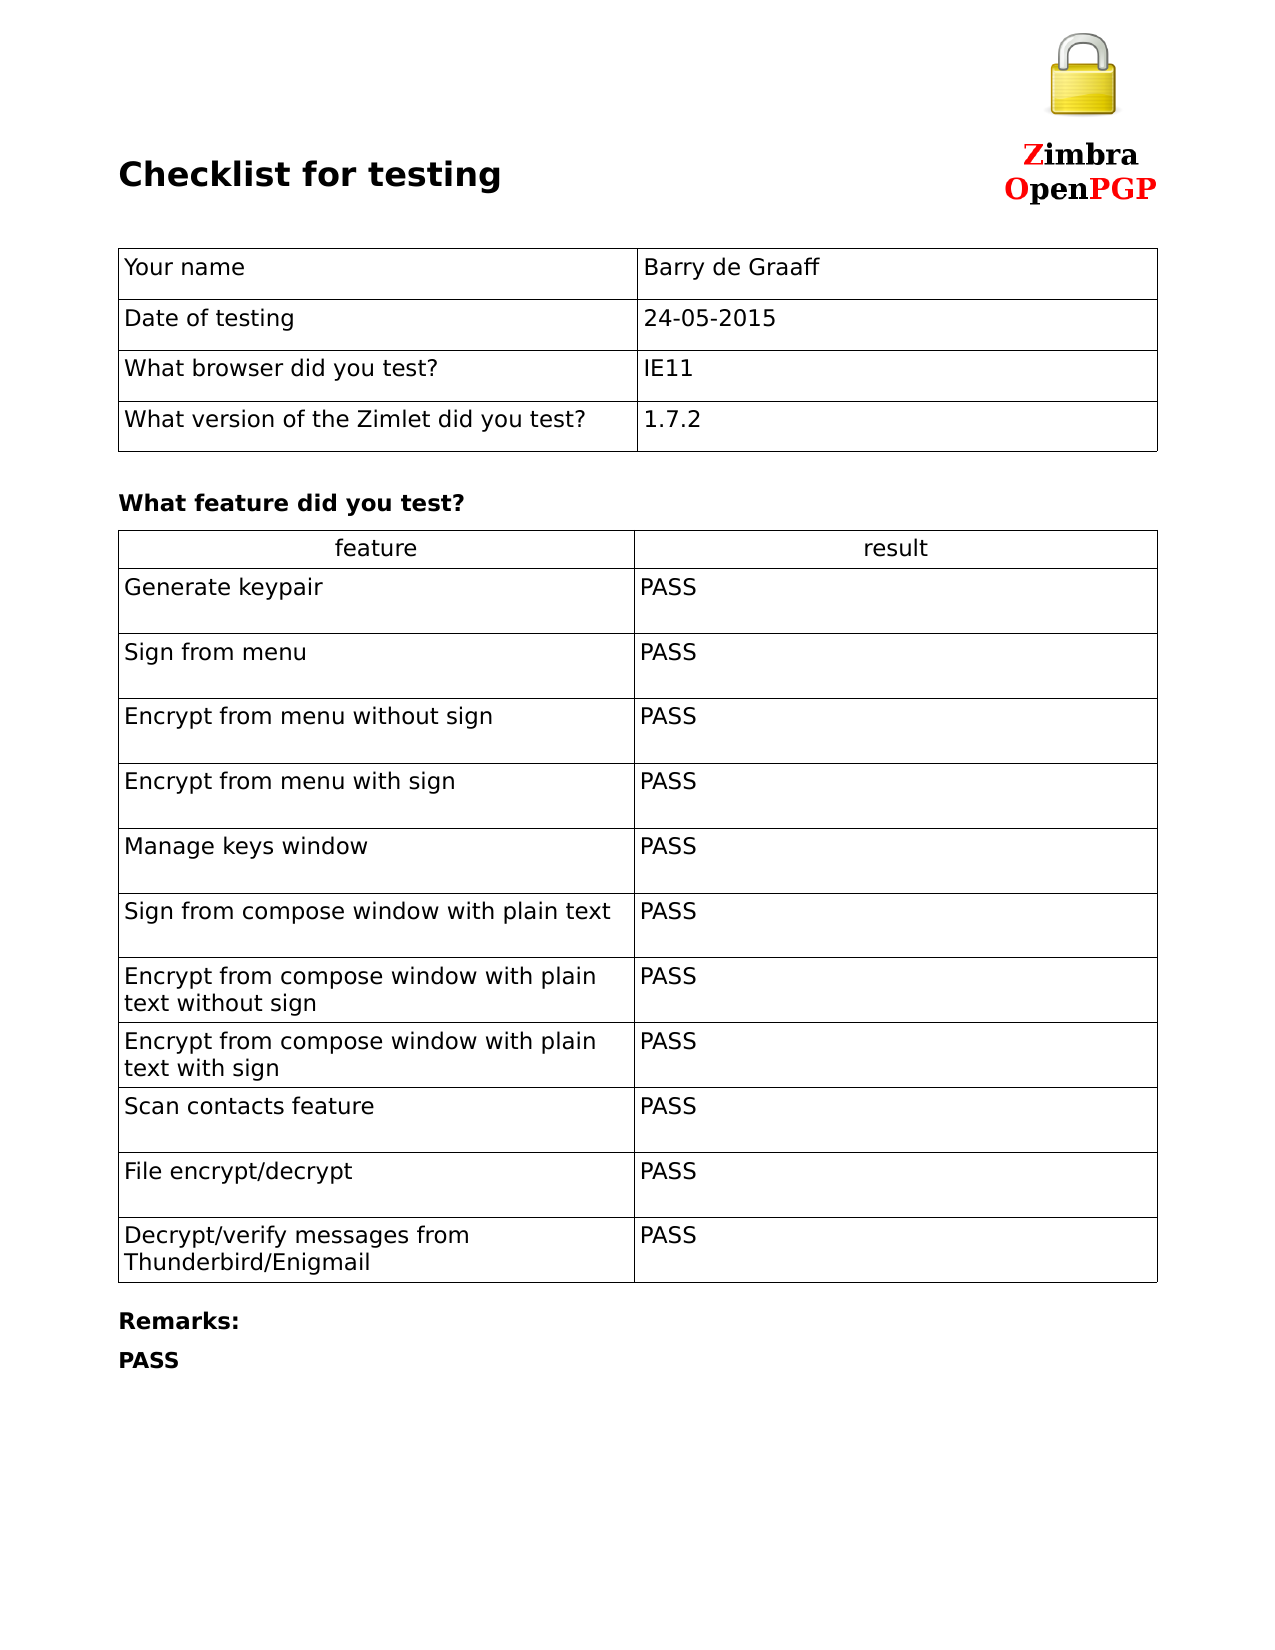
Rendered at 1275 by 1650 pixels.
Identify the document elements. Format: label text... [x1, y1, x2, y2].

table_cell Decrypt/verify messages from Thunderbird/Enigmail [119, 1218, 634, 1282]
table_cell File encrypt/decrypt [119, 1153, 634, 1217]
table_cell PASS [635, 1023, 1157, 1087]
table_header result [635, 531, 1157, 568]
table_cell PASS [635, 894, 1157, 957]
table_cell What version of the Zimlet did you test? [119, 402, 637, 451]
table_cell Date of testing [119, 300, 637, 350]
table_header feature [119, 531, 634, 568]
text PASS [118, 1348, 1157, 1373]
table_cell Manage keys window [119, 829, 634, 892]
subtitle Checklist for testing [118, 155, 1004, 194]
table_cell 24-05-2015 [638, 300, 1157, 350]
table_cell Scan contacts feature [119, 1088, 634, 1152]
table_cell IE11 [638, 351, 1157, 401]
table_cell PASS [635, 958, 1157, 1022]
table_cell PASS [635, 1153, 1157, 1217]
table_cell 1.7.2 [638, 402, 1157, 451]
table_header Barry de Graaff [638, 249, 1157, 299]
table_cell PASS [635, 1088, 1157, 1152]
table_cell Encrypt from menu with sign [119, 764, 634, 827]
table_cell PASS [635, 764, 1157, 827]
table_cell Sign from compose window with plain text [119, 894, 634, 957]
text Remarks: [118, 1283, 1157, 1335]
table_cell PASS [635, 699, 1157, 763]
table_cell Encrypt from menu without sign [119, 699, 634, 763]
picture [1004, 32, 1157, 205]
table_cell Encrypt from compose window with plain text without sign [119, 958, 634, 1022]
table_cell PASS [635, 634, 1157, 698]
table_cell PASS [635, 1218, 1157, 1282]
table_cell What browser did you test? [119, 351, 637, 401]
table_cell Sign from menu [119, 634, 634, 698]
table_cell Encrypt from compose window with plain text with sign [119, 1023, 634, 1087]
table_cell PASS [635, 569, 1157, 633]
table_header Your name [119, 249, 637, 299]
table_cell PASS [635, 829, 1157, 892]
text What feature did you test? [118, 491, 1157, 517]
table_cell Generate keypair [119, 569, 634, 633]
